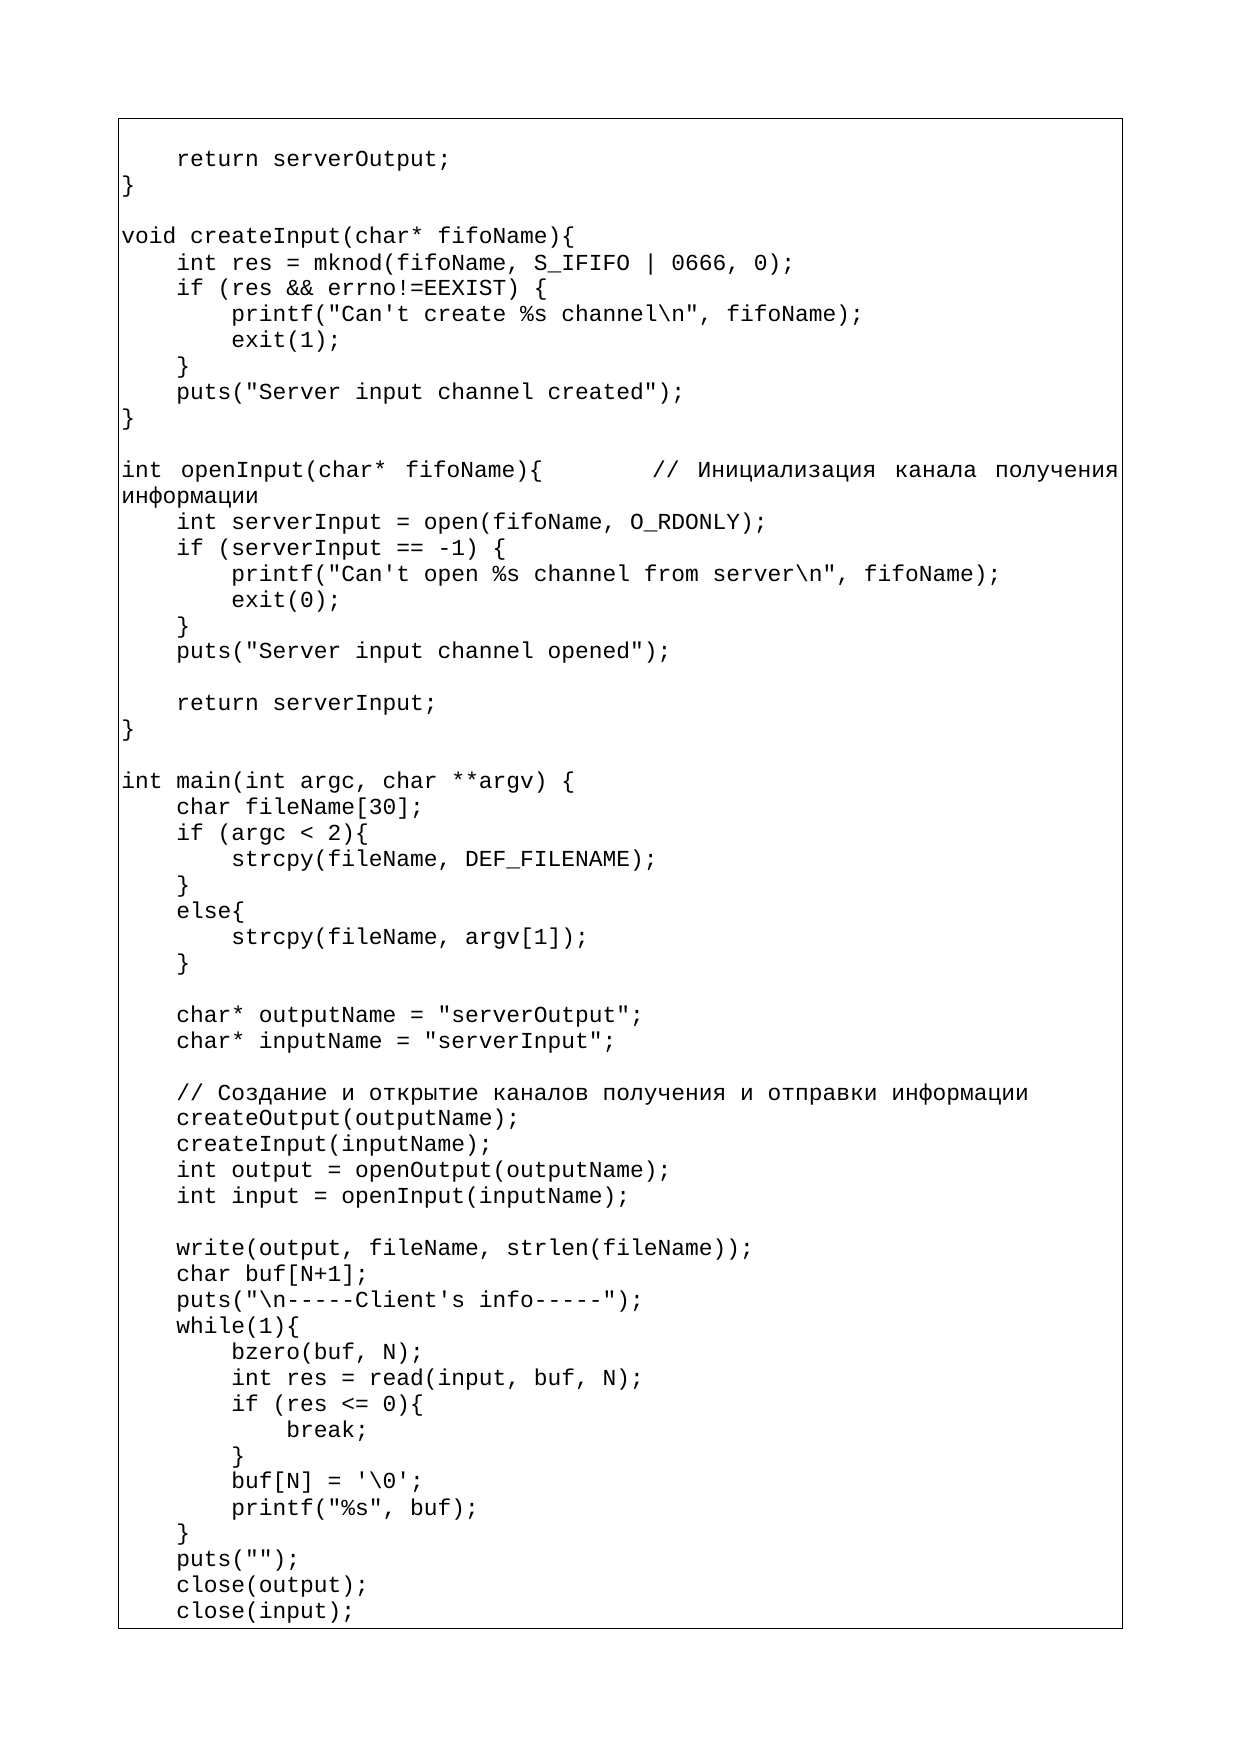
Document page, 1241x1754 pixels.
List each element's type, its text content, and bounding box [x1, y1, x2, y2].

text printf("%s", buf); [119, 1493, 1122, 1519]
text } [119, 1519, 1122, 1545]
text int res = read(input, buf, N); [119, 1363, 1122, 1389]
text puts(""); [119, 1545, 1122, 1571]
text } [119, 403, 1122, 432]
text close(output); [119, 1571, 1122, 1597]
text int serverInput = open(fifoName, O_RDONLY); [119, 507, 1122, 533]
text buf[N] = '\0'; [119, 1467, 1122, 1493]
text void createInput(char* fifoName){ [119, 222, 1122, 248]
text char* outputName = "serverOutput"; [119, 1000, 1122, 1026]
text if (argc < 2){ [119, 818, 1122, 844]
text strcpy(fileName, DEF_FILENAME); [119, 844, 1122, 870]
text puts("Server input channel created"); [119, 377, 1122, 403]
text return serverOutput; [119, 144, 1122, 170]
text if (res <= 0){ [119, 1389, 1122, 1415]
text if (serverInput == -1) { [119, 533, 1122, 559]
text return serverInput; [119, 689, 1122, 715]
text close(input); [119, 1597, 1122, 1628]
text int main(int argc, char **argv) { [119, 767, 1122, 792]
text char* inputName = "serverInput"; [119, 1026, 1122, 1055]
text if (res && errno!=EEXIST) { [119, 274, 1122, 300]
text } [119, 870, 1122, 896]
text int openInput(char* fifoName){ // Инициализация канала получения информации [119, 455, 1122, 507]
text // Создание и открытие каналов получения и отправки информации [119, 1078, 1122, 1104]
text int output = openOutput(outputName); [119, 1156, 1122, 1182]
text printf("Can't open %s channel from server\n", fifoName); [119, 559, 1122, 585]
text } [119, 352, 1122, 377]
text } [119, 1441, 1122, 1467]
text printf("Can't create %s channel\n", fifoName); [119, 300, 1122, 326]
text else{ [119, 896, 1122, 922]
text createOutput(outputName); [119, 1104, 1122, 1130]
text puts("Server input channel opened"); [119, 637, 1122, 666]
text while(1){ [119, 1311, 1122, 1337]
text } [119, 715, 1122, 744]
text write(output, fileName, strlen(fileName)); [119, 1233, 1122, 1259]
text } [119, 611, 1122, 637]
text createInput(inputName); [119, 1130, 1122, 1156]
text bzero(buf, N); [119, 1337, 1122, 1363]
text puts("\n-----Client's info-----"); [119, 1285, 1122, 1311]
text break; [119, 1415, 1122, 1441]
text exit(0); [119, 585, 1122, 611]
text strcpy(fileName, argv[1]); [119, 922, 1122, 948]
text } [119, 948, 1122, 977]
text } [119, 170, 1122, 199]
text char fileName[30]; [119, 792, 1122, 818]
text exit(1); [119, 326, 1122, 352]
text char buf[N+1]; [119, 1259, 1122, 1285]
text int input = openInput(inputName); [119, 1182, 1122, 1211]
text int res = mknod(fifoName, S_IFIFO | 0666, 0); [119, 248, 1122, 274]
